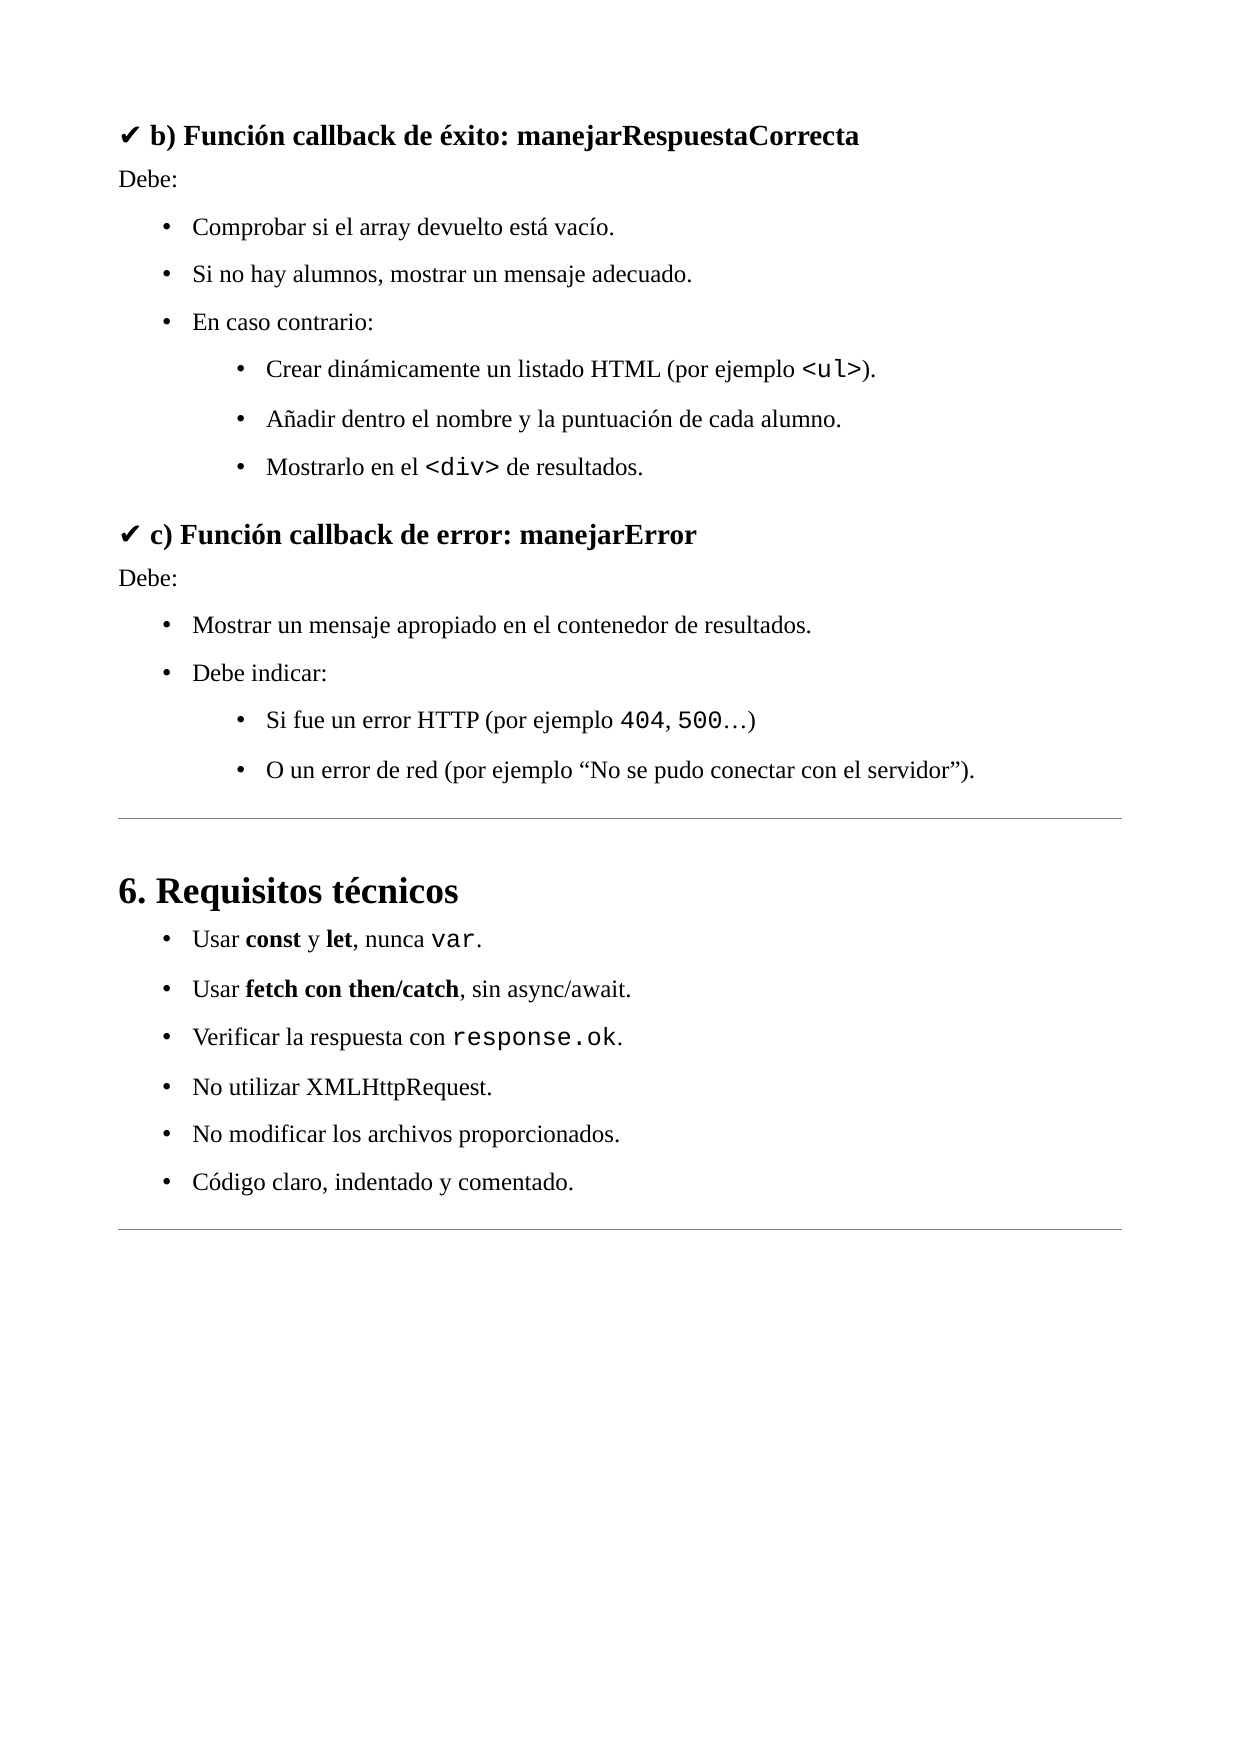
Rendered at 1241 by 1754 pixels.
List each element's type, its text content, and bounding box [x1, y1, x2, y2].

list Verificar la respuesta con response.ok. [162, 1022, 1122, 1052]
list Crear dinámicamente un listado HTML (por ejemplo <ul>). [236, 354, 1122, 385]
subtitle ✔ b) Función callback de éxito: manejarRespuestaCorrecta [118, 118, 1122, 152]
list Mostrarlo en el <div> de resultados. [236, 452, 1122, 483]
list Si fue un error HTTP (por ejemplo 404, 500…) [236, 706, 1122, 736]
list Añadir dentro el nombre y la puntuación de cada alumno. [236, 404, 1122, 433]
text Debe: [118, 563, 1122, 592]
list En caso contrario: [162, 307, 1122, 336]
list Usar const y let, nunca var. [162, 924, 1122, 955]
subtitle ✔ c) Función callback de error: manejarError [118, 517, 1122, 550]
list No utilizar XMLHttpRequest. [162, 1072, 1122, 1100]
list Si no hay alumnos, mostrar un mensaje adecuado. [162, 259, 1122, 288]
list No modificar los archivos proporcionados. [162, 1119, 1122, 1148]
list Usar fetch con then/catch, sin async/await. [162, 974, 1122, 1003]
text Debe: [118, 164, 1122, 193]
list Comprobar si el array devuelto está vacío. [162, 212, 1122, 241]
list O un error de red (por ejemplo “No se pudo conectar con el servidor”). [236, 756, 1122, 784]
list Código claro, indentado y comentado. [162, 1167, 1122, 1196]
list Debe indicar: [162, 658, 1122, 687]
subtitle 6. Requisitos técnicos [118, 868, 1122, 911]
list Mostrar un mensaje apropiado en el contenedor de resultados. [162, 610, 1122, 639]
